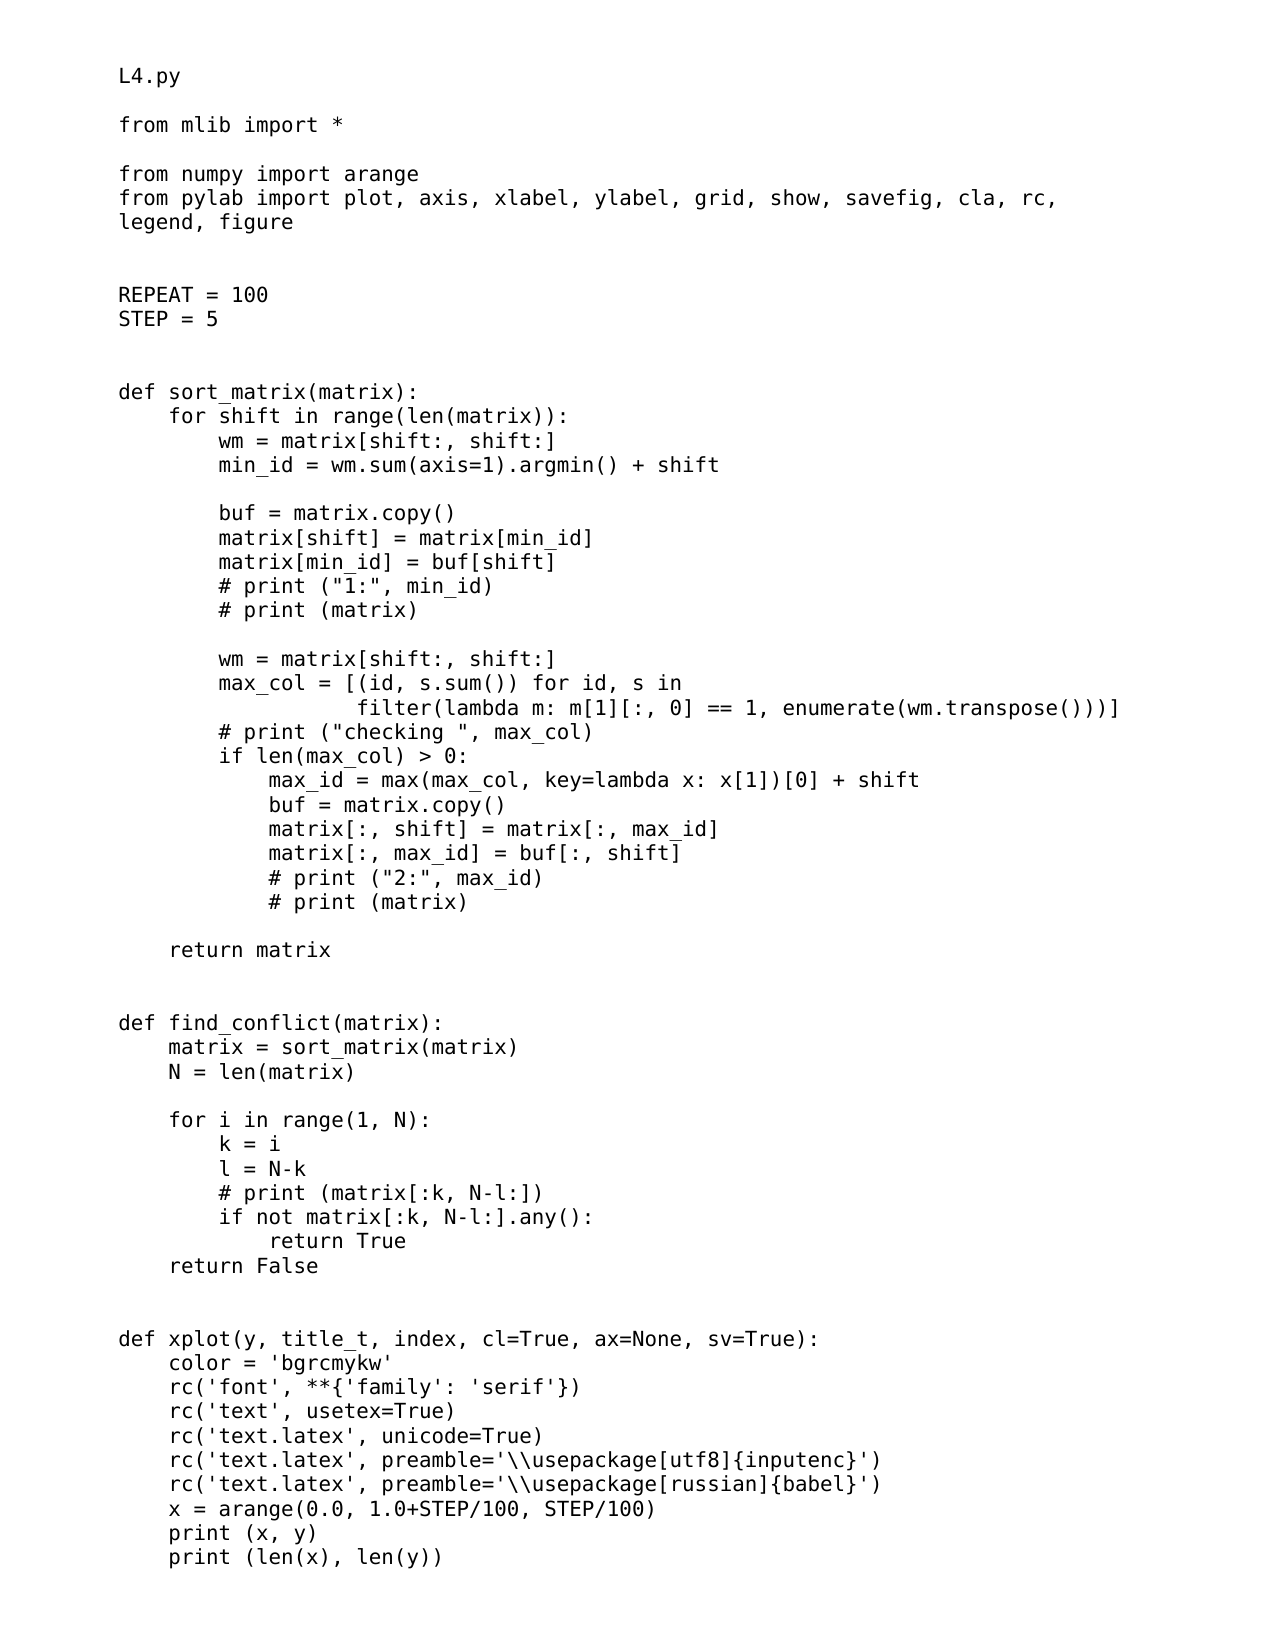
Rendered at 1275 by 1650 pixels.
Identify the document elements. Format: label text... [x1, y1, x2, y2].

text for shift in range(len(matrix)): [118, 404, 1157, 429]
text wm = matrix[shift:, shift:] [118, 429, 1157, 453]
text max_col = [(id, s.sum()) for id, s in [118, 671, 1157, 696]
text matrix = sort_matrix(matrix) [118, 1035, 1157, 1060]
text def xplot(y, title_t, index, cl=True, ax=None, sv=True): [118, 1327, 1157, 1351]
text x = arange(0.0, 1.0+STEP/100, STEP/100) [118, 1497, 1157, 1521]
text if len(max_col) > 0: [118, 744, 1157, 768]
text # print ("checking ", max_col) [118, 720, 1157, 744]
text matrix[:, max_id] = buf[:, shift] [118, 841, 1157, 866]
text STEP = 5 [118, 307, 1157, 332]
text matrix[min_id] = buf[shift] [118, 550, 1157, 574]
text # print (matrix[:k, N-l:]) [118, 1181, 1157, 1205]
text max_id = max(max_col, key=lambda x: x[1])[0] + shift [118, 768, 1157, 793]
text # print (matrix) [118, 598, 1157, 623]
text REPEAT = 100 [118, 283, 1157, 307]
text wm = matrix[shift:, shift:] [118, 647, 1157, 671]
text from mlib import * [118, 113, 1157, 137]
text buf = matrix.copy() [118, 793, 1157, 817]
text def sort_matrix(matrix): [118, 380, 1157, 404]
text filter(lambda m: m[1][:, 0] == 1, enumerate(wm.transpose()))] [118, 696, 1157, 720]
text matrix[shift] = matrix[min_id] [118, 526, 1157, 550]
text k = i [118, 1132, 1157, 1157]
text matrix[:, shift] = matrix[:, max_id] [118, 817, 1157, 841]
text from numpy import arange [118, 162, 1157, 186]
text rc('text.latex', preamble='\\usepackage[utf8]{inputenc}') [118, 1448, 1157, 1472]
text rc('text.latex', preamble='\\usepackage[russian]{babel}') [118, 1472, 1157, 1497]
text l = N-k [118, 1157, 1157, 1181]
text color = 'bgrcmykw' [118, 1351, 1157, 1375]
text from pylab import plot, axis, xlabel, ylabel, grid, show, savefig, cla, rc, legend, figure [118, 186, 1157, 234]
text return False [118, 1254, 1157, 1278]
text print (len(x), len(y)) [118, 1545, 1157, 1569]
text N = len(matrix) [118, 1060, 1157, 1084]
text rc('font', **{'family': 'serif'}) [118, 1375, 1157, 1399]
text for i in range(1, N): [118, 1108, 1157, 1132]
text # print (matrix) [118, 890, 1157, 914]
text # print ("2:", max_id) [118, 866, 1157, 890]
text def find_conflict(matrix): [118, 1011, 1157, 1035]
text return matrix [118, 938, 1157, 963]
text # print ("1:", min_id) [118, 574, 1157, 598]
text min_id = wm.sum(axis=1).argmin() + shift [118, 453, 1157, 477]
text rc('text.latex', unicode=True) [118, 1424, 1157, 1448]
text buf = matrix.copy() [118, 501, 1157, 526]
text if not matrix[:k, N-l:].any(): [118, 1205, 1157, 1229]
text print (x, y) [118, 1521, 1157, 1545]
text return True [118, 1229, 1157, 1254]
text rc('text', usetex=True) [118, 1399, 1157, 1424]
text L4.py [118, 64, 1157, 89]
